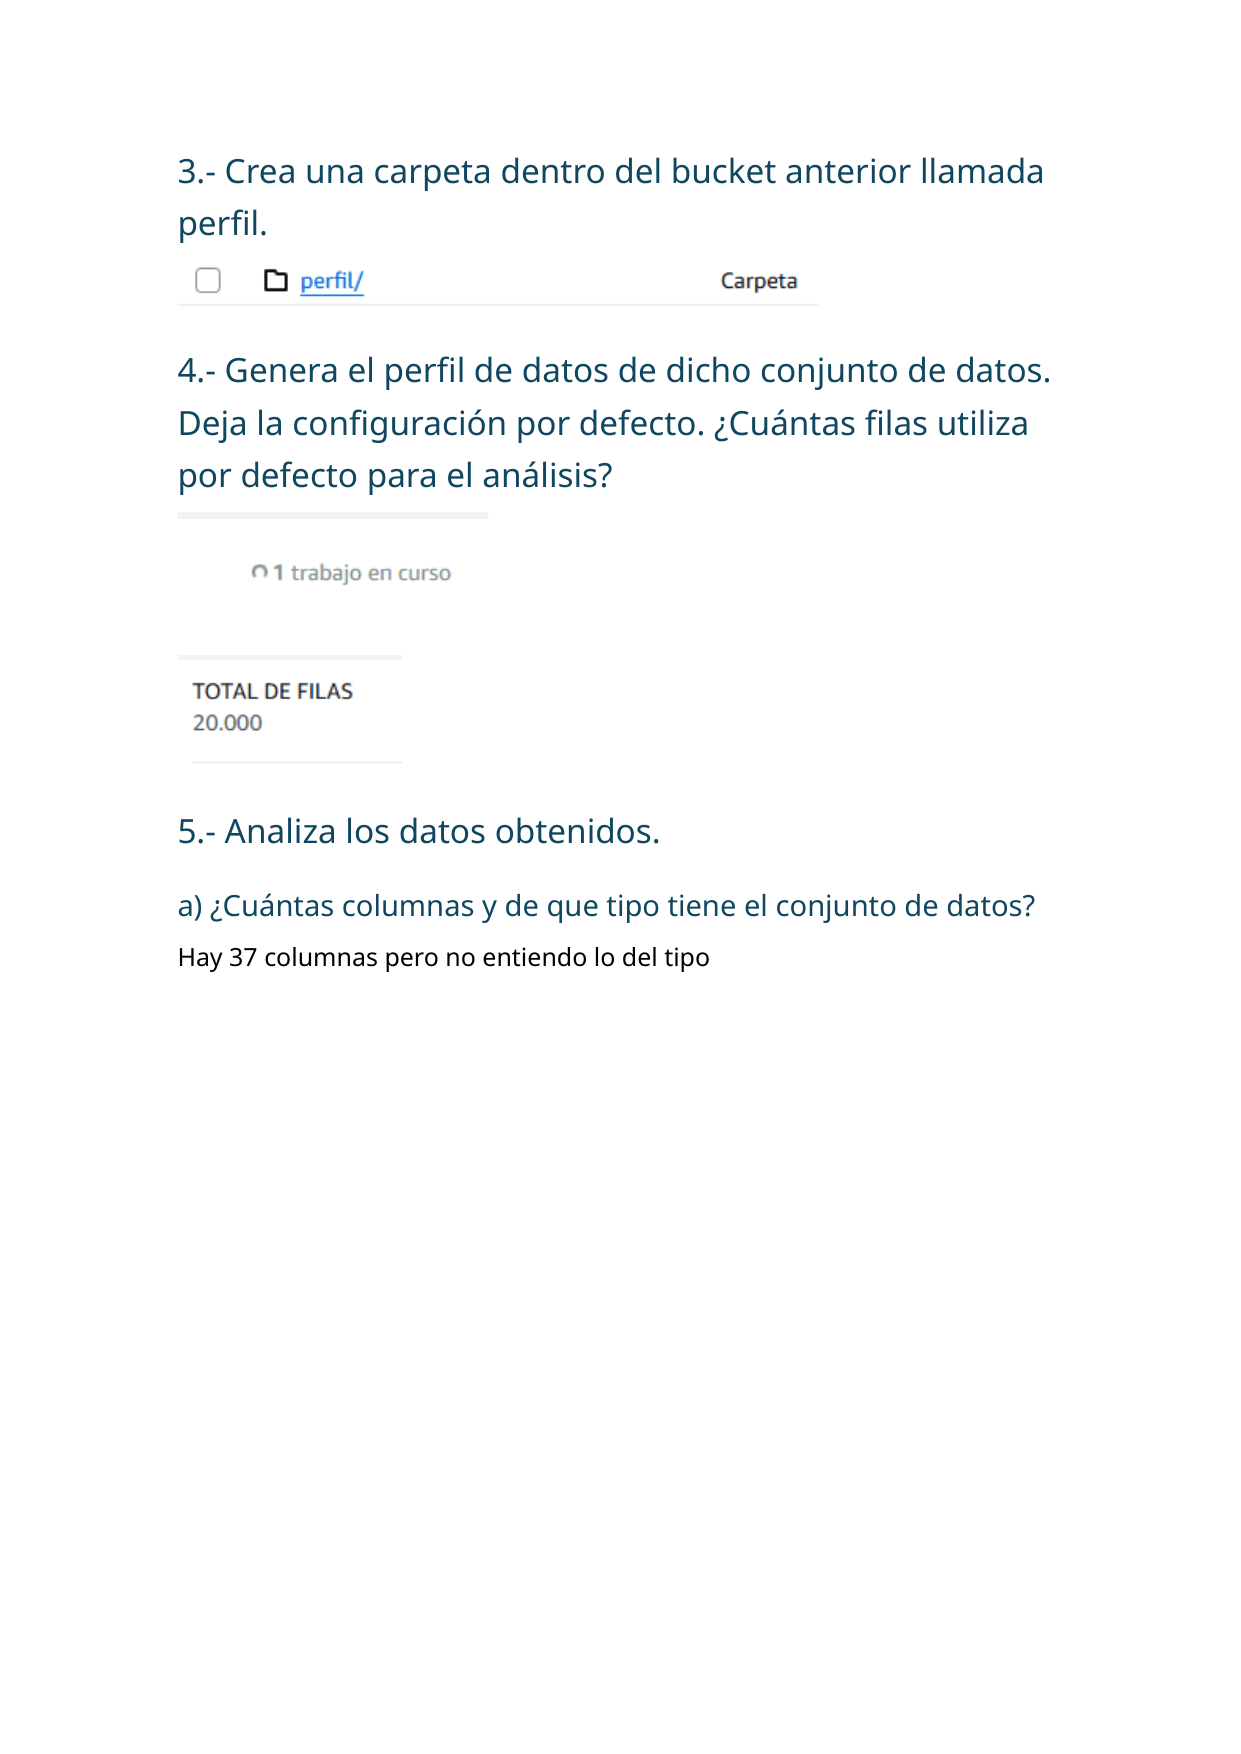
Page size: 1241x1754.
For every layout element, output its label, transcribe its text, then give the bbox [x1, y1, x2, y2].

subtitle a) ¿Cuántas columnas y de que tipo tiene el conjunto de datos? [177, 885, 1063, 925]
subtitle 5.- Analiza los datos obtenidos. [177, 808, 1063, 854]
text Hay 37 columnas pero no entiendo lo del tipo [177, 939, 1063, 973]
subtitle 4.- Genera el perfil de datos de dicho conjunto de datos. Deja la configuración por defecto. ¿Cuántas filas utiliza por defecto para el análisis? [177, 347, 1063, 497]
subtitle 3.- Crea una carpeta dentro del bucket anterior llamada perfil. [177, 148, 1063, 245]
